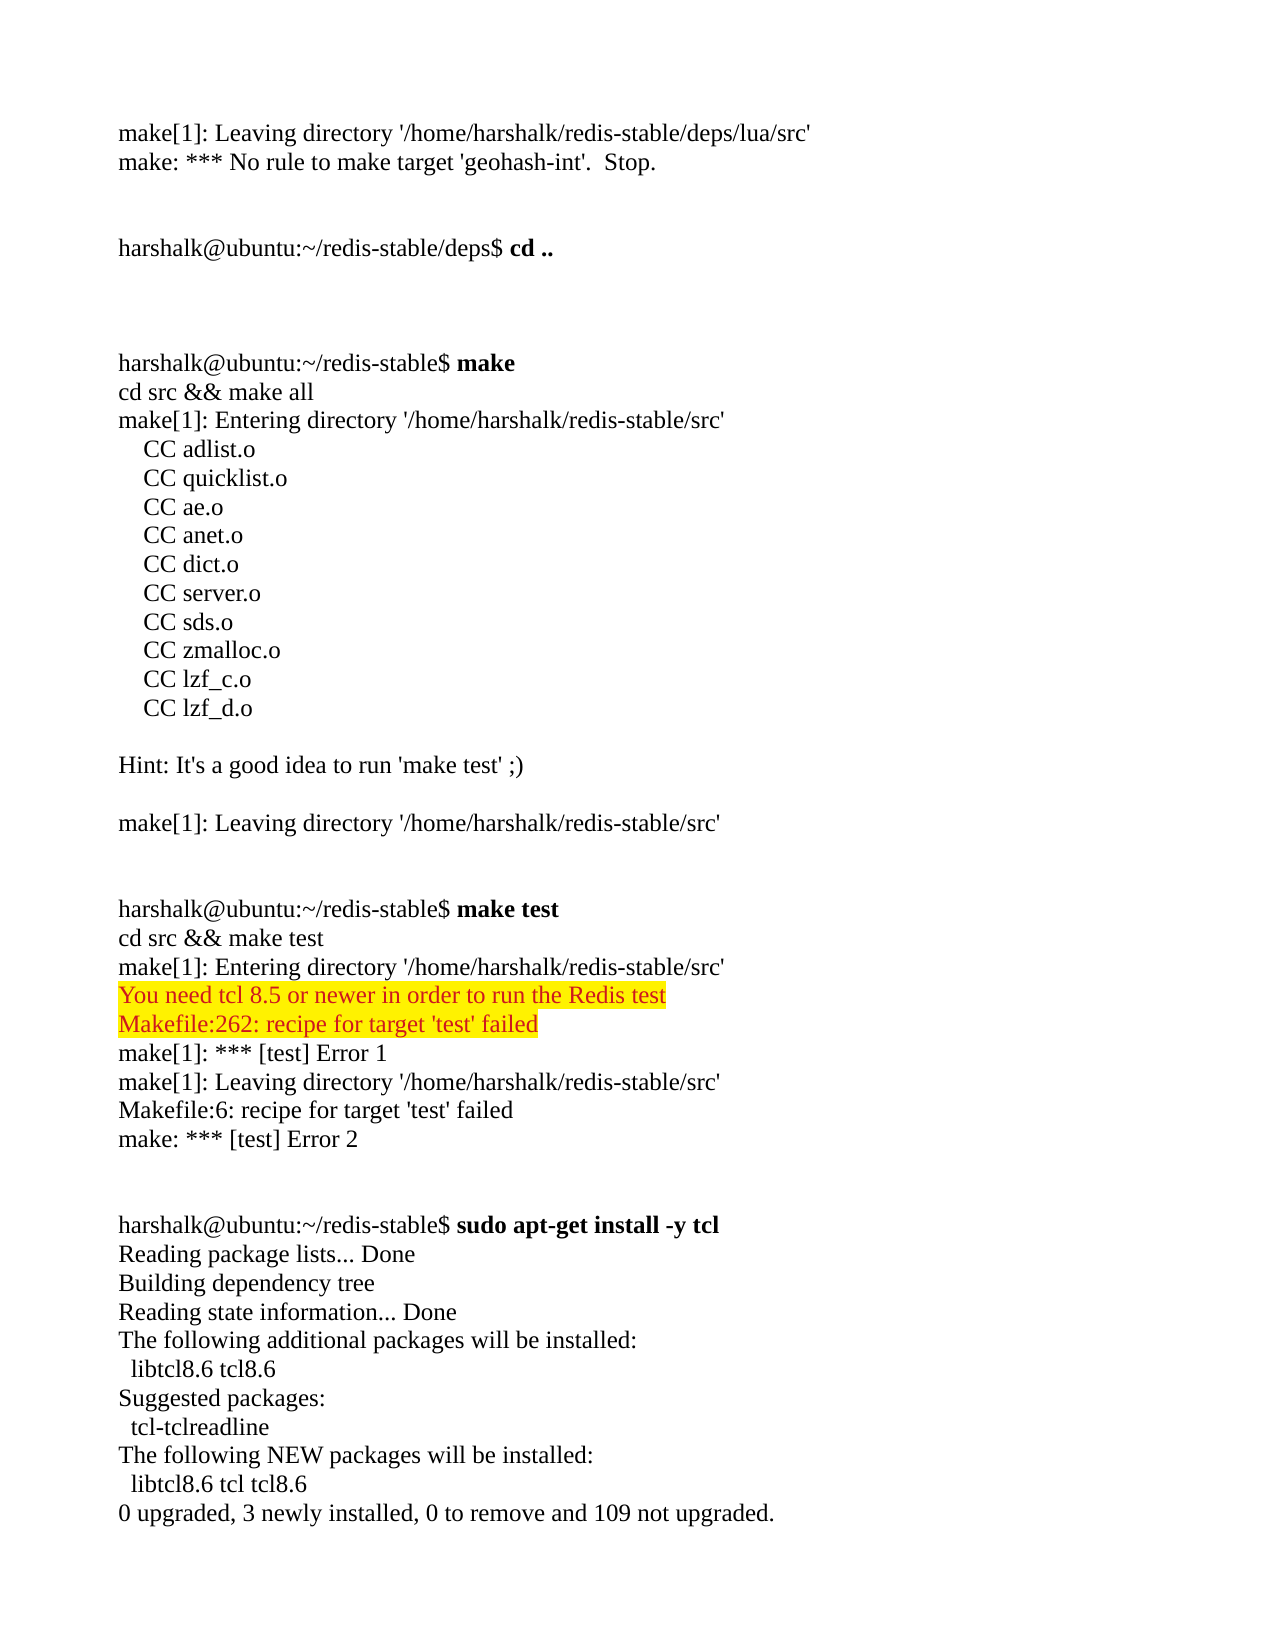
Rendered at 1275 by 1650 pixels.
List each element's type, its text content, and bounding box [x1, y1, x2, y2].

text cd src && make all [118, 377, 1157, 406]
text harshalk@ubuntu:~/redis-stable$ make [118, 348, 1157, 377]
text make[1]: Entering directory '/home/harshalk/redis-stable/src' [118, 406, 1157, 434]
text harshalk@ubuntu:~/redis-stable/deps$ cd .. [118, 233, 1157, 262]
text make[1]: Leaving directory '/home/harshalk/redis-stable/src' [118, 808, 1157, 837]
text CC server.o [118, 578, 1157, 607]
text make: *** No rule to make target 'geohash-int'. Stop. [118, 147, 1157, 176]
text 0 upgraded, 3 newly installed, 0 to remove and 109 not upgraded. [118, 1498, 1157, 1527]
text make: *** [test] Error 2 [118, 1124, 1157, 1153]
text harshalk@ubuntu:~/redis-stable$ sudo apt-get install -y tcl [118, 1211, 1157, 1239]
text Hint: It's a good idea to run 'make test' ;) [118, 751, 1157, 779]
text CC anet.o [118, 521, 1157, 549]
text Makefile:262: recipe for target 'test' failed [118, 1009, 1157, 1038]
text libtcl8.6 tcl tcl8.6 [118, 1469, 1157, 1498]
text harshalk@ubuntu:~/redis-stable$ make test [118, 894, 1157, 923]
text Reading package lists... Done [118, 1239, 1157, 1268]
text You need tcl 8.5 or newer in order to run the Redis test [118, 981, 1157, 1009]
text Building dependency tree [118, 1268, 1157, 1297]
text make[1]: Entering directory '/home/harshalk/redis-stable/src' [118, 952, 1157, 981]
text Reading state information... Done [118, 1297, 1157, 1326]
text Makefile:6: recipe for target 'test' failed [118, 1096, 1157, 1124]
text The following additional packages will be installed: [118, 1326, 1157, 1354]
text CC dict.o [118, 549, 1157, 578]
text libtcl8.6 tcl8.6 [118, 1354, 1157, 1383]
text CC sds.o [118, 607, 1157, 636]
text Suggested packages: [118, 1383, 1157, 1412]
text CC zmalloc.o [118, 636, 1157, 664]
text CC lzf_d.o [118, 693, 1157, 722]
text make[1]: Leaving directory '/home/harshalk/redis-stable/src' [118, 1067, 1157, 1096]
text CC lzf_c.o [118, 664, 1157, 693]
text CC adlist.o [118, 434, 1157, 463]
text make[1]: Leaving directory '/home/harshalk/redis-stable/deps/lua/src' [118, 118, 1157, 147]
text The following NEW packages will be installed: [118, 1441, 1157, 1469]
text CC quicklist.o [118, 463, 1157, 492]
text CC ae.o [118, 492, 1157, 521]
text make[1]: *** [test] Error 1 [118, 1038, 1157, 1067]
text tcl-tclreadline [118, 1412, 1157, 1441]
text cd src && make test [118, 923, 1157, 952]
